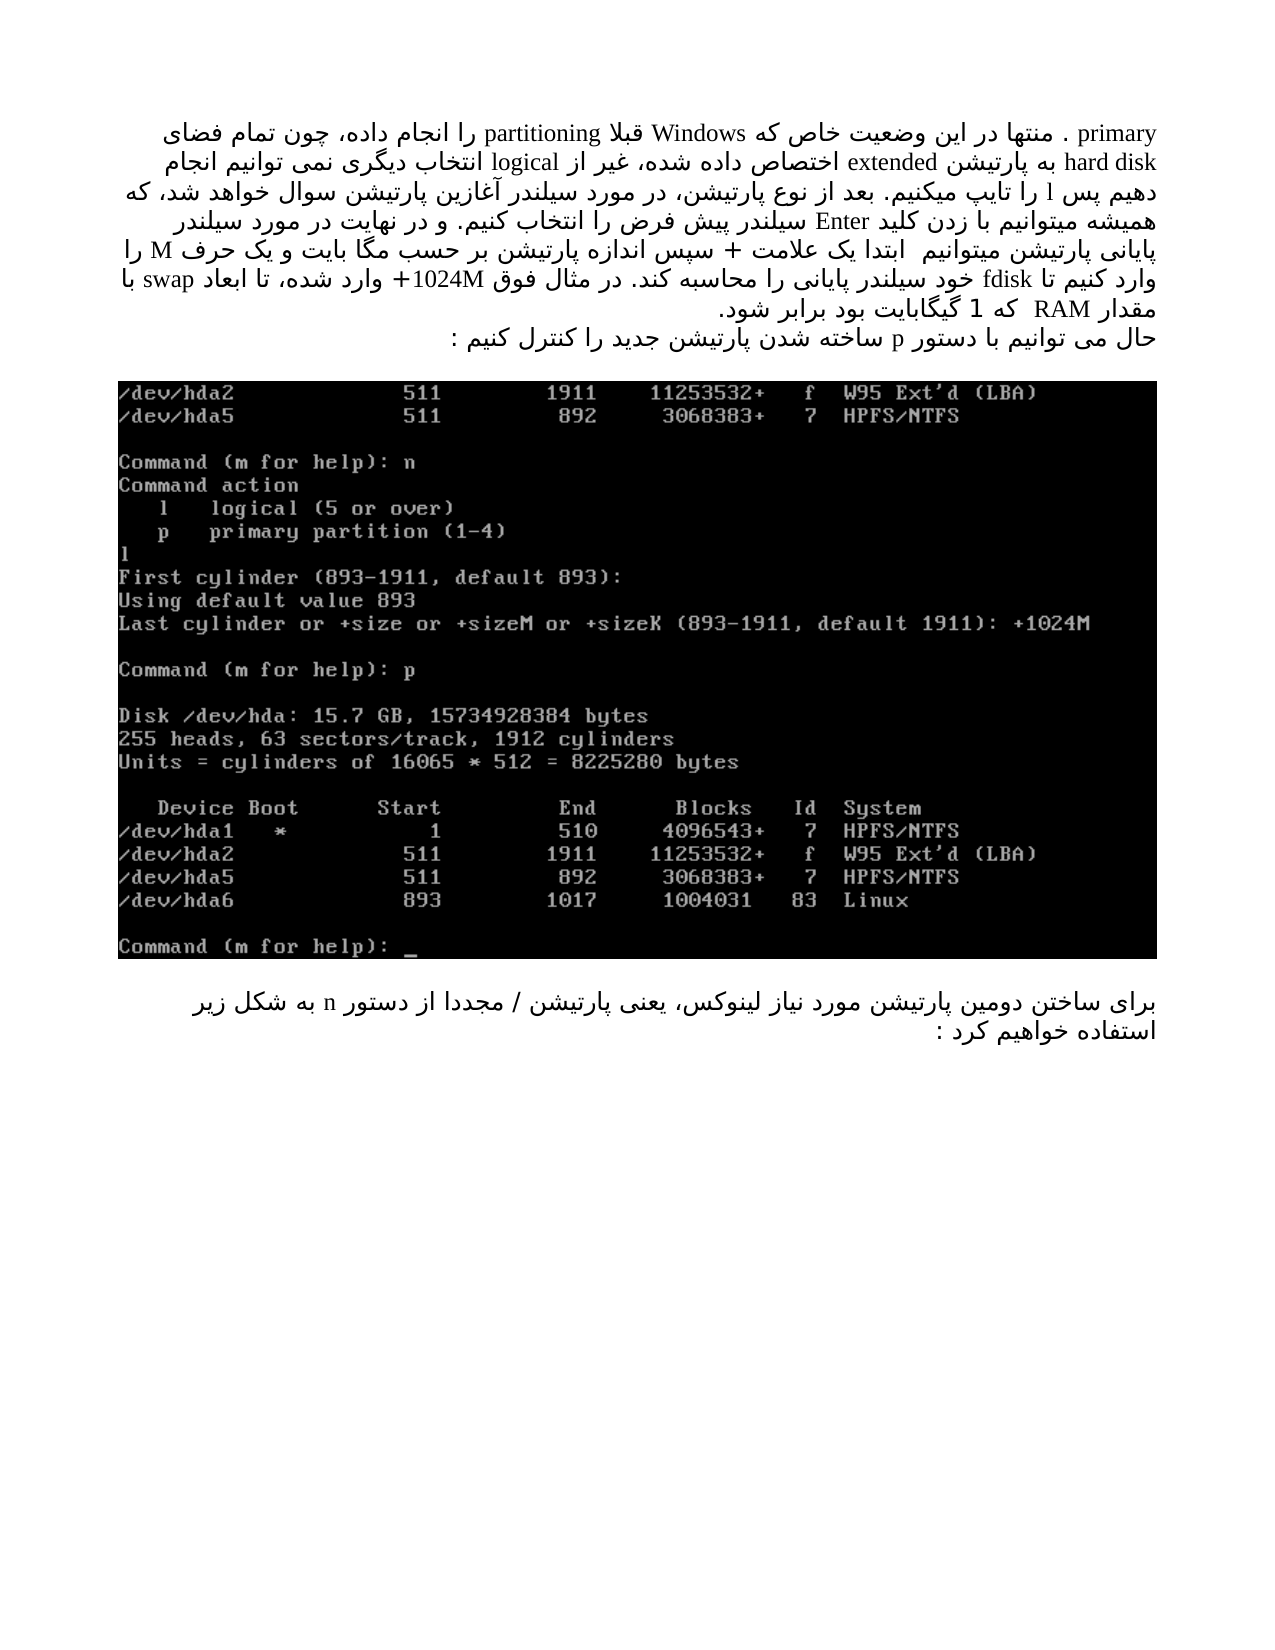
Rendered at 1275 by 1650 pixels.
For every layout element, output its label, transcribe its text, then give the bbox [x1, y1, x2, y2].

text حال می توانیم با دستور p ساخته شدن پارتیشن جدید را کنترل کنیم : [118, 323, 1157, 352]
text برای ساختن دومین پارتیشن مورد نیاز لینوکس، یعنی پارتیشن / مجددا از دستور n به شکل زیر استفاده خواهیم کرد : [118, 987, 1157, 1046]
text همانطور که میبینید، پس از دستور n باید نوع پارتیشن را مشخص کنیم: l برای logical و p برای primary . منتها در این وضعیت خاص که Windows قبلا partitioning را انجام داده، چون تمام فضای hard disk به پارتیشن extended اختصاص داده شده، غیر از logical انتخاب دیگری نمی توانیم انجام دهیم پس l را تایپ میکنیم. بعد از نوع پارتیشن، در مورد سیلندر آغازین پارتیشن سوال خواهد شد، که همیشه میتوانیم با زدن کلید Enter سیلندر پیش فرض را انتخاب کنیم. و در نهایت در مورد سیلندر پایانی پارتیشن میتوانیم ابتدا یک علامت + سپس اندازه پارتیشن بر حسب مگا بایت و یک حرف M را وارد کنیم تا fdisk خود سیلندر پایانی را محاسبه کند. در مثال فوق 1024M+ وارد شده، تا ابعاد swap با مقدار RAM که 1 گیگابایت بود برابر شود. [118, 118, 1157, 323]
picture [118, 381, 1157, 959]
